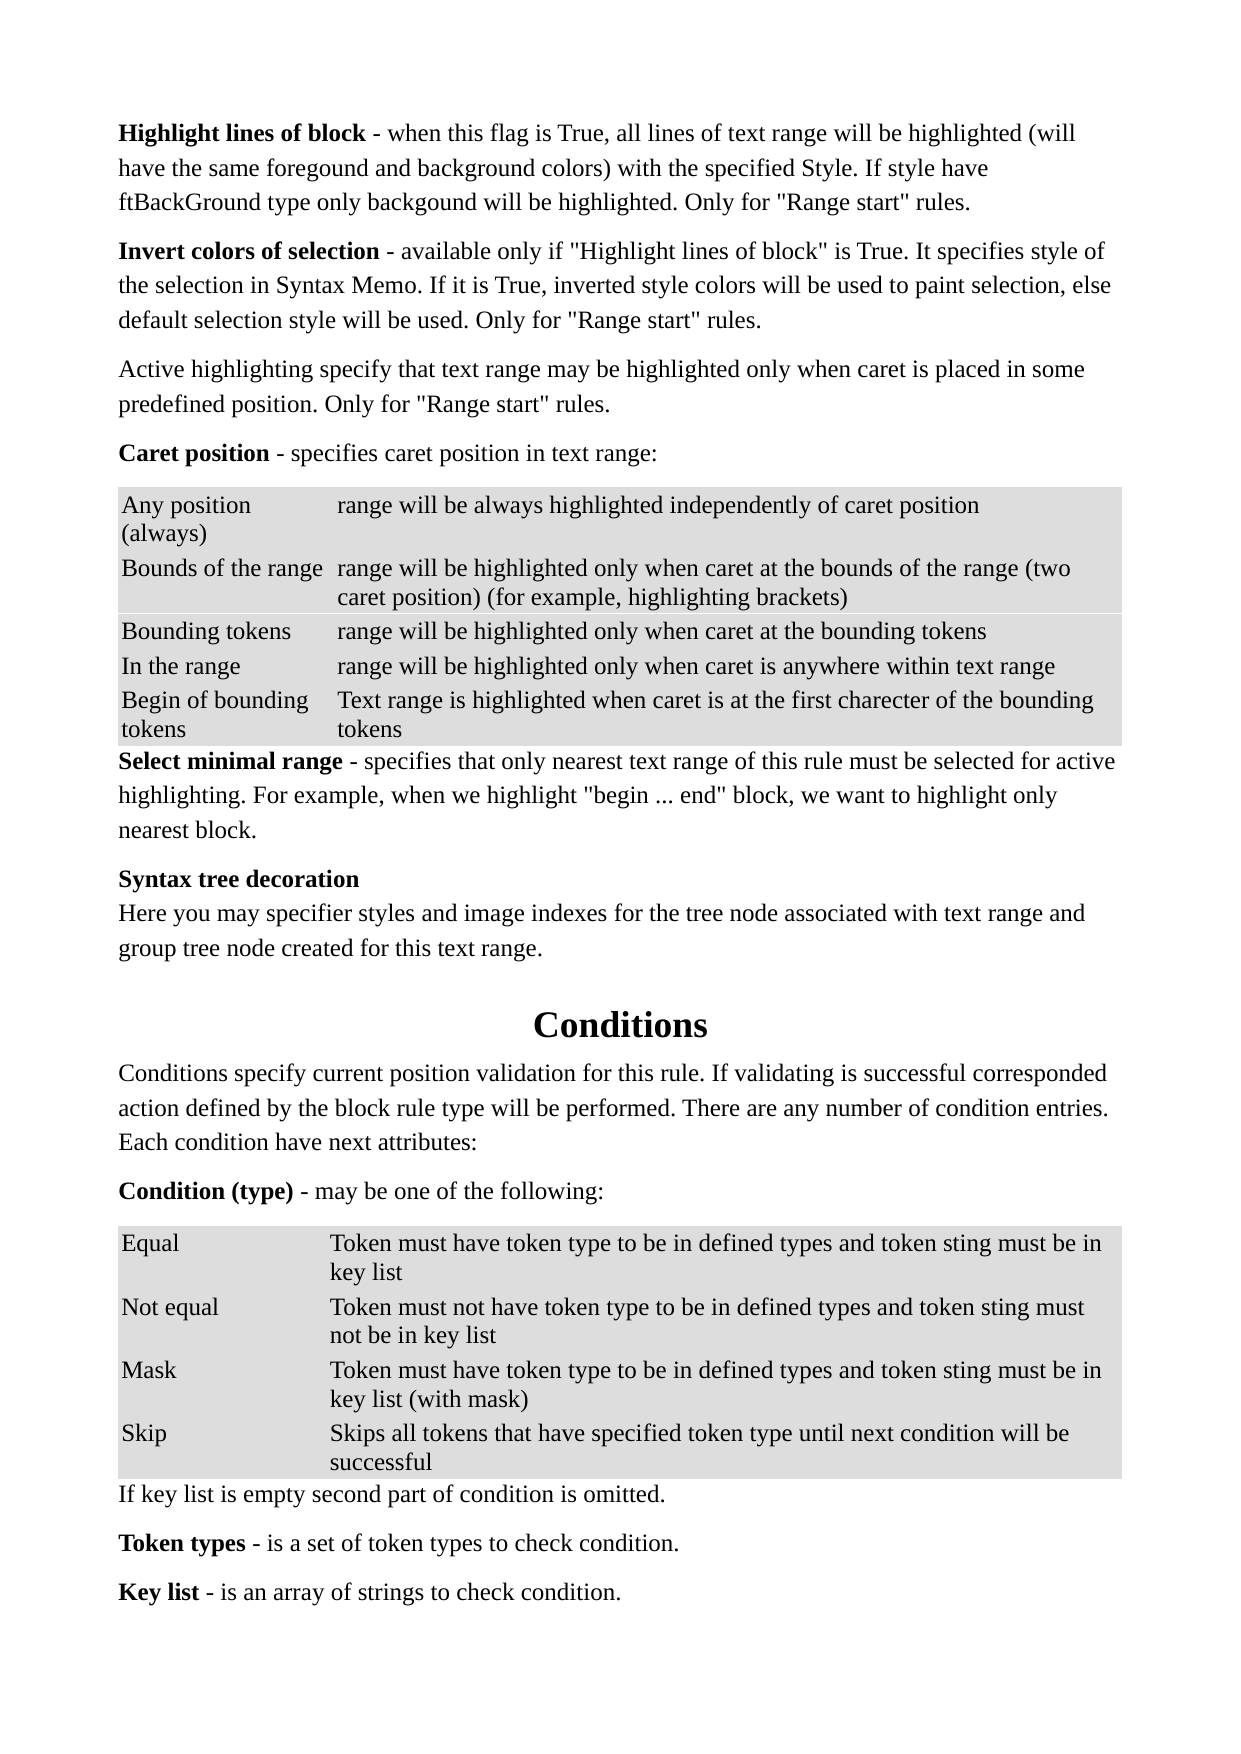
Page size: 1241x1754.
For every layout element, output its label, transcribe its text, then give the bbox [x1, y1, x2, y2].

table_cell Skip [118, 1416, 327, 1479]
text Active highlighting specify that text range may be highlighted only when caret is placed in some predefined position. Only for "Range start" rules. [118, 354, 1122, 417]
text Caret position - specifies caret position in text range: [118, 438, 1122, 466]
text Key list - is an array of strings to check condition. [118, 1577, 1122, 1606]
table_cell range will be highlighted only when caret at the bounding tokens [334, 614, 1122, 648]
text If key list is empty second part of condition is omitted. [118, 1479, 1122, 1508]
table_header Equal [118, 1226, 327, 1289]
table_cell range will be highlighted only when caret at the bounds of the range (two caret position) (for example, highlighting brackets) [334, 550, 1122, 613]
table_cell Text range is highlighted when caret is at the first charecter of the bounding tokens [334, 683, 1122, 746]
text Condition (type) - may be one of the following: [118, 1176, 1122, 1205]
subtitle Conditions [118, 1003, 1122, 1046]
table_cell In the range [118, 648, 334, 683]
table_cell Token must not have token type to be in defined types and token sting must not be in key list [327, 1289, 1122, 1352]
table_header Token must have token type to be in defined types and token sting must be in key list [327, 1226, 1122, 1289]
table_cell Begin of bounding tokens [118, 683, 334, 746]
text Token types - is a set of token types to check condition. [118, 1528, 1122, 1557]
table_cell Not equal [118, 1289, 327, 1352]
table_cell Bounds of the range [118, 550, 334, 613]
table_header range will be always highlighted independently of caret position [334, 487, 1122, 550]
table_cell Token must have token type to be in defined types and token sting must be in key list (with mask) [327, 1352, 1122, 1416]
table_cell Mask [118, 1352, 327, 1416]
table_cell range will be highlighted only when caret is anywhere within text range [334, 648, 1122, 683]
table_header Any position (always) [118, 487, 334, 550]
text Select minimal range - specifies that only nearest text range of this rule must be selected for active highlighting. For example, when we highlight "begin ... end" block, we want to highlight only nearest block. [118, 746, 1122, 844]
text Syntax tree decoration Here you may specifier styles and image indexes for the tree node associated with text range and group tree node created for this text range. [118, 864, 1122, 962]
text Highlight lines of block - when this flag is True, all lines of text range will be highlighted (will have the same foregound and background colors) with the specified Style. If style have ftBackGround type only backgound will be highlighted. Only for "Range start" rules. [118, 118, 1122, 216]
table_cell Skips all tokens that have specified token type until next condition will be successful [327, 1416, 1122, 1479]
text Invert colors of selection - available only if "Highlight lines of block" is True. It specifies style of the selection in Syntax Memo. If it is True, inverted style colors will be used to paint selection, else default selection style will be used. Only for "Range start" rules. [118, 236, 1122, 334]
table_cell Bounding tokens [118, 614, 334, 648]
text Conditions specify current position validation for this rule. If validating is successful corresponded action defined by the block rule type will be performed. There are any number of condition entries. Each condition have next attributes: [118, 1058, 1122, 1156]
